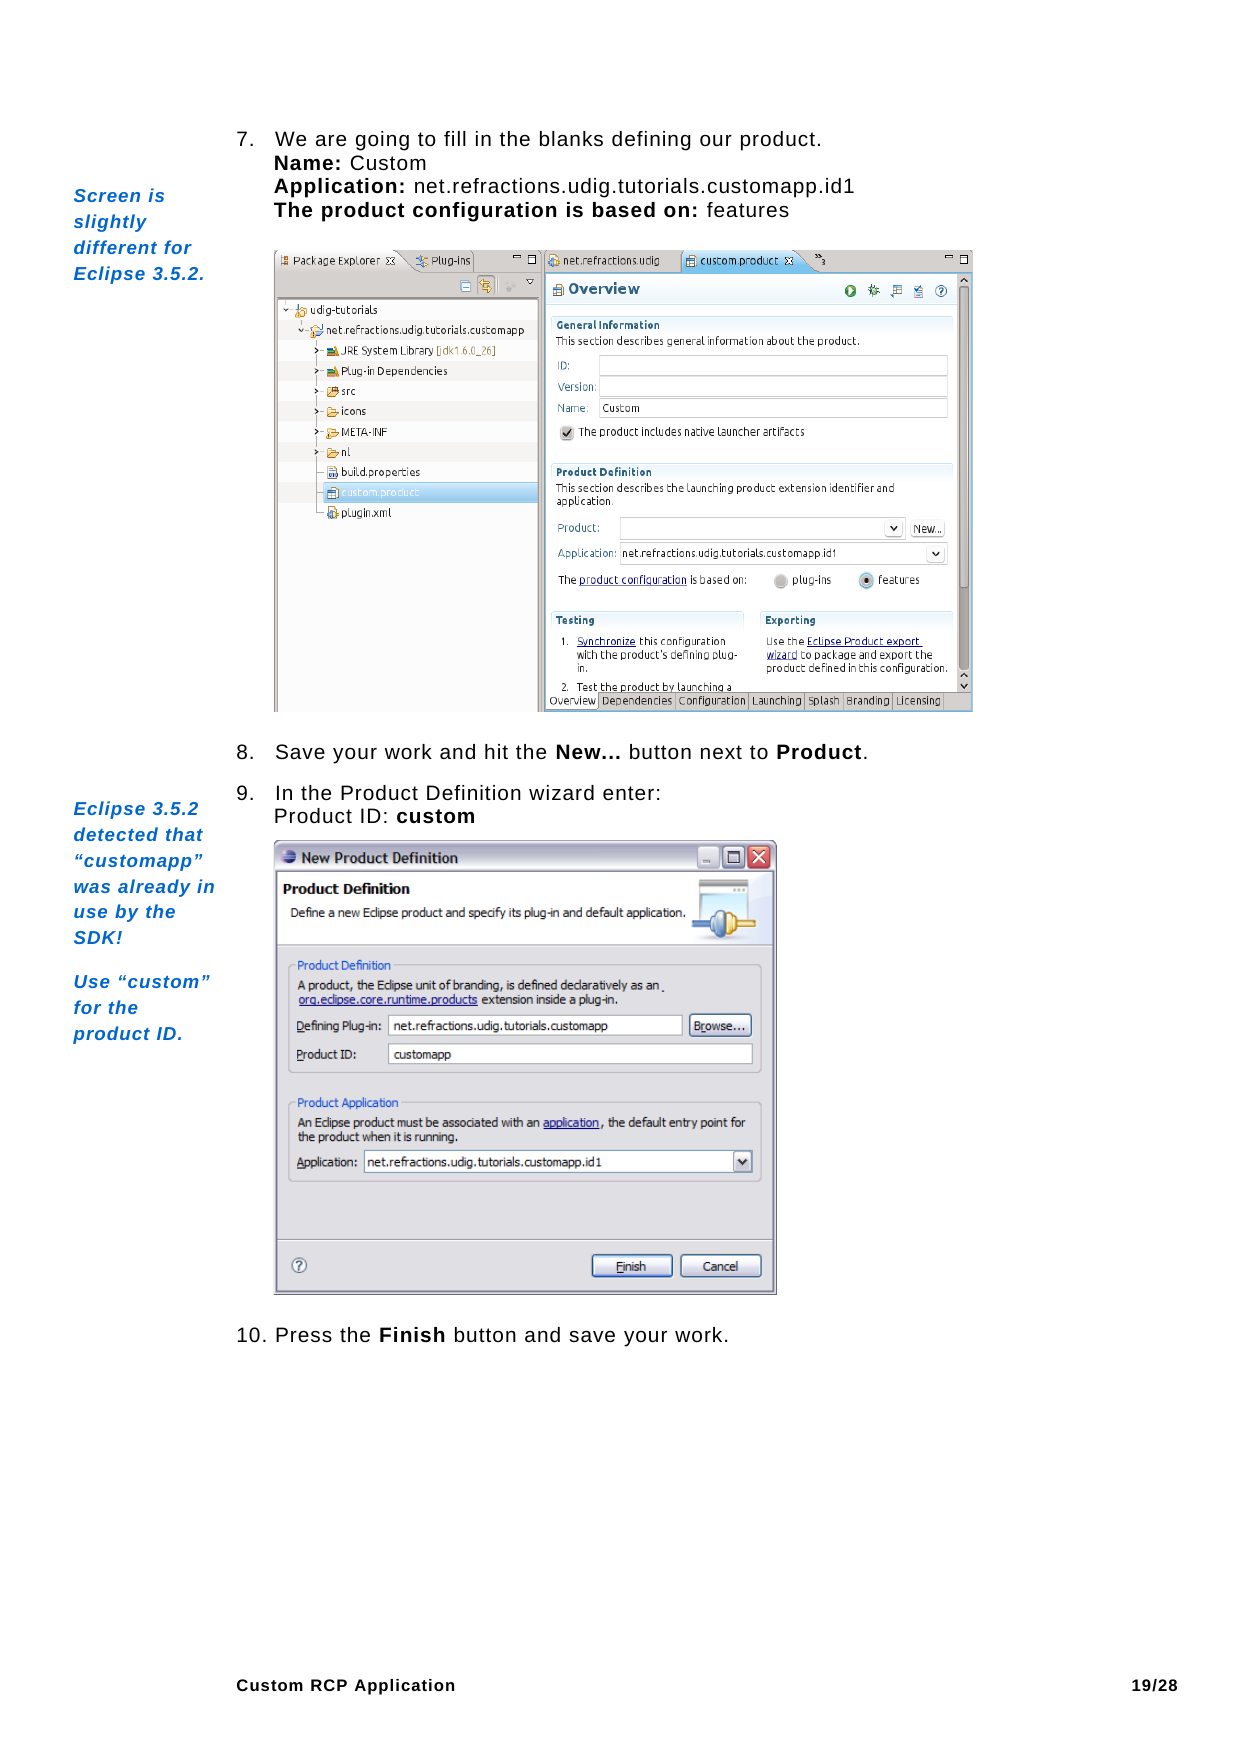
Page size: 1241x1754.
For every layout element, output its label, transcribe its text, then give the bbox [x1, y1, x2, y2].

list Eclipse 3.5.2 detected that “customapp” was already in use by the SDK! [73, 798, 220, 949]
picture [273, 250, 973, 712]
list Press the Finish button and save your work. [236, 1323, 1181, 1347]
picture [273, 840, 777, 1295]
list Screen is slightly different for Eclipse 3.5.2. [73, 185, 220, 284]
list We are going to fill in the blanks defining our product. Name: Custom Application: net.refractions.udig.tutorials.customapp.id1 The product configuration is based on: features [236, 126, 1181, 222]
list In the Product Definition wizard enter: Product ID: custom [236, 780, 1181, 1306]
list Save your work and hit the New... button next to Product. [236, 740, 1181, 764]
list Use “custom” for the product ID. [73, 971, 220, 1044]
